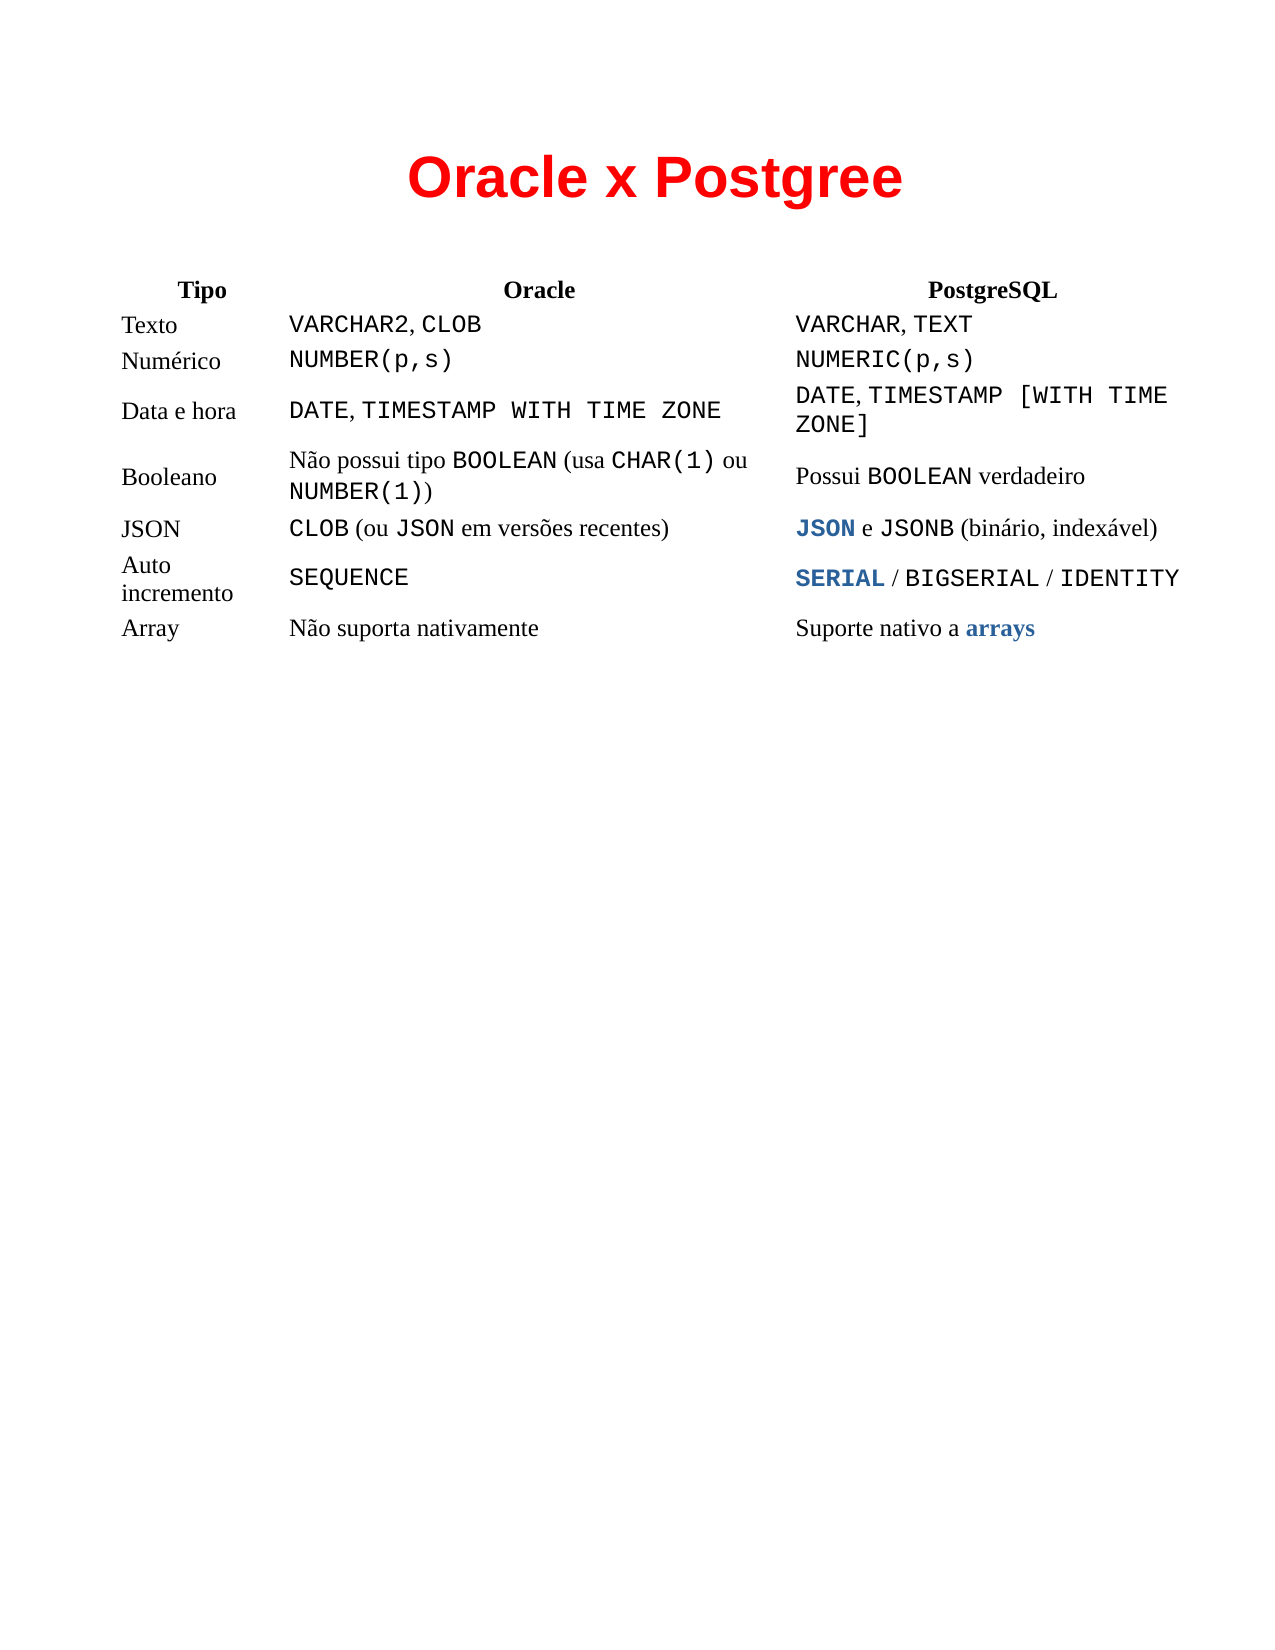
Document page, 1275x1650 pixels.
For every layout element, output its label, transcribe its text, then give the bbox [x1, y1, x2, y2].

table_cell Suporte nativo a arrays [793, 610, 1193, 645]
table_cell Possui BOOLEAN verdadeiro [793, 443, 1193, 510]
table_cell Auto incremento [118, 547, 286, 610]
table_cell VARCHAR2, CLOB [286, 306, 792, 343]
title Oracle x Postgree [118, 143, 1193, 210]
table_cell Numérico [118, 343, 286, 378]
table_cell DATE, TIMESTAMP [WITH TIME ZONE] [793, 378, 1193, 443]
table_header Oracle [286, 272, 792, 306]
table_cell JSON [118, 510, 286, 547]
table_cell VARCHAR, TEXT [793, 306, 1193, 343]
table_cell NUMERIC(p,s) [793, 343, 1193, 378]
table_cell Texto [118, 306, 286, 343]
table_cell Não possui tipo BOOLEAN (usa CHAR(1) ou NUMBER(1)) [286, 443, 792, 510]
table_cell Não suporta nativamente [286, 610, 792, 645]
table_cell NUMBER(p,s) [286, 343, 792, 378]
table_cell Array [118, 610, 286, 645]
table_cell Booleano [118, 443, 286, 510]
table_cell CLOB (ou JSON em versões recentes) [286, 510, 792, 547]
table_cell Data e hora [118, 378, 286, 443]
table_header Tipo [118, 272, 286, 306]
table_cell SEQUENCE [286, 547, 792, 610]
table_cell JSON e JSONB (binário, indexável) [793, 510, 1193, 547]
table_header PostgreSQL [793, 272, 1193, 306]
table_cell DATE, TIMESTAMP WITH TIME ZONE [286, 378, 792, 443]
table_cell SERIAL / BIGSERIAL / IDENTITY [793, 547, 1193, 610]
